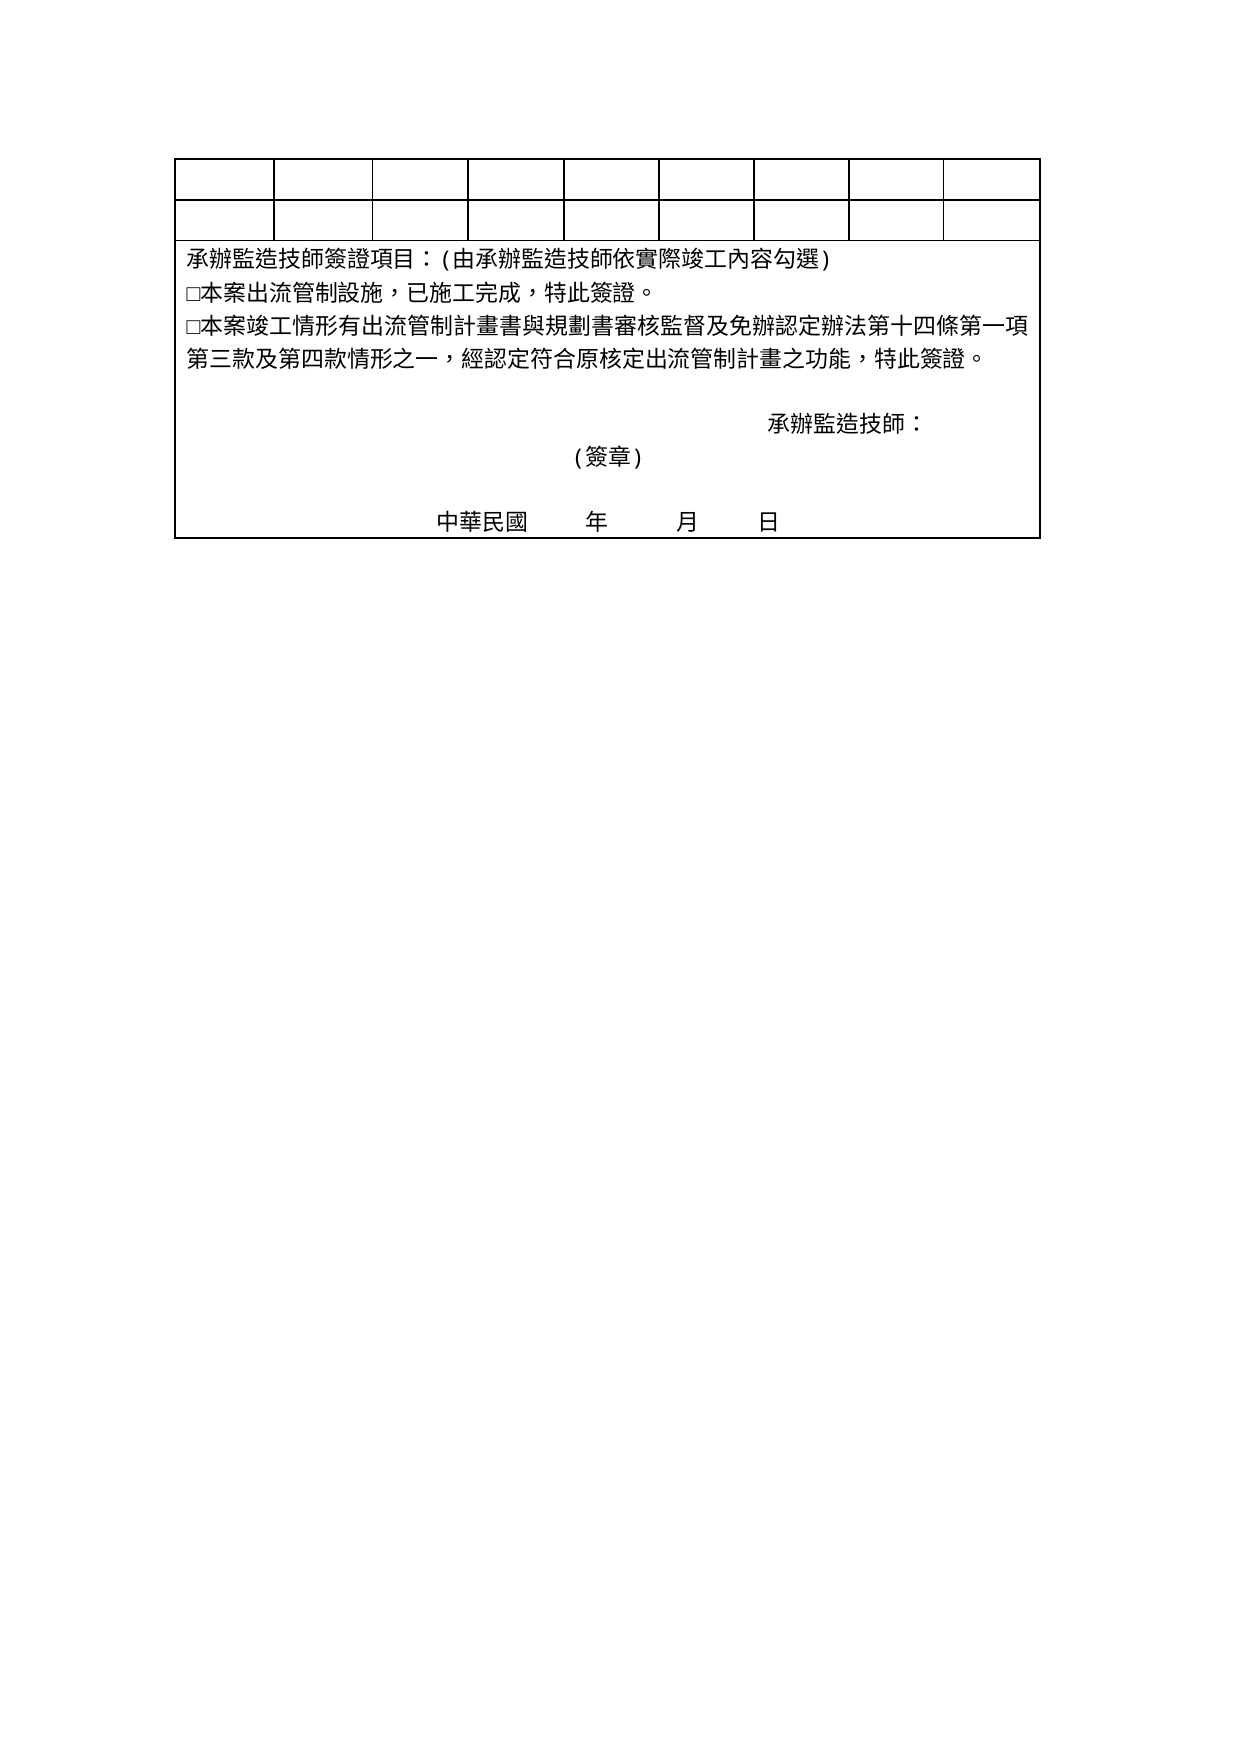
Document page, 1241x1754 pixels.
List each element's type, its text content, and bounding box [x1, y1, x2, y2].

table_cell [944, 201, 1039, 240]
table_cell [275, 201, 372, 240]
table_cell [565, 201, 658, 240]
table_cell [565, 160, 658, 199]
table_cell [660, 201, 753, 240]
table_cell [176, 201, 273, 240]
table_cell [850, 201, 943, 240]
table_cell [176, 160, 273, 199]
table_cell [755, 160, 848, 199]
table_cell [944, 160, 1039, 199]
table_cell [469, 201, 563, 240]
table_cell 承辦監造技師簽證項目：(由承辦監造技師依實際竣工內容勾選) □本案出流管制設施，已施工完成，特此簽證。 □本案竣工情形有出流管制計畫書與規劃書審核監督及免辦認定辦法第十四條第一項第三款及第四款情形之一，經認定符合原核定出流管制計畫之功能，特此簽證。 承辦監造技師： (簽章) 中華民國 年 月 日 [176, 241, 1039, 537]
table_cell [373, 160, 467, 199]
table_cell [660, 160, 753, 199]
table_cell [275, 160, 372, 199]
table_cell [469, 160, 563, 199]
table_cell [755, 201, 848, 240]
table_cell [850, 160, 943, 199]
table_cell [373, 201, 467, 240]
